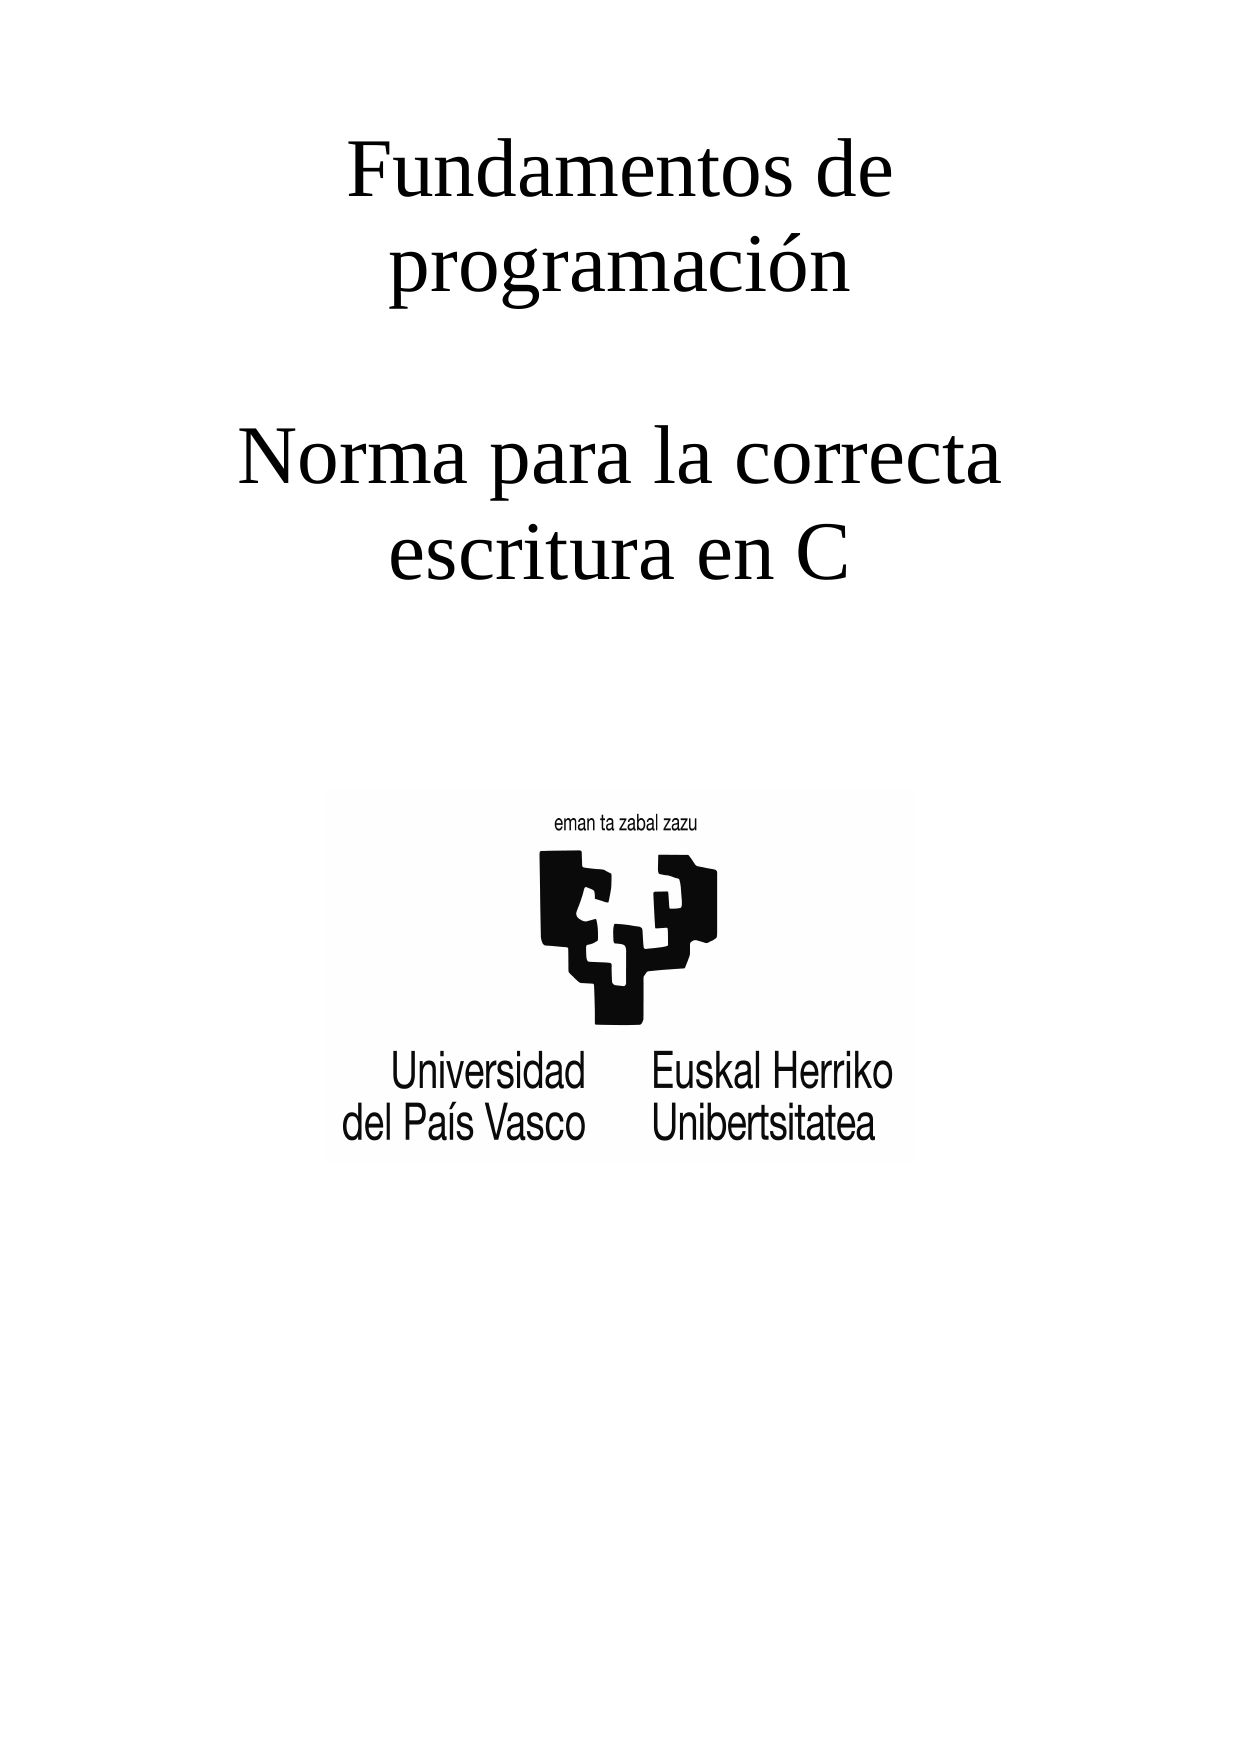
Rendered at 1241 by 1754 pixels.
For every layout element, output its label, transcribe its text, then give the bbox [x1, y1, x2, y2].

picture [325, 788, 916, 1163]
text Norma para la correcta escritura en C [118, 406, 1122, 597]
text Fundamentos de programación [118, 118, 1122, 310]
